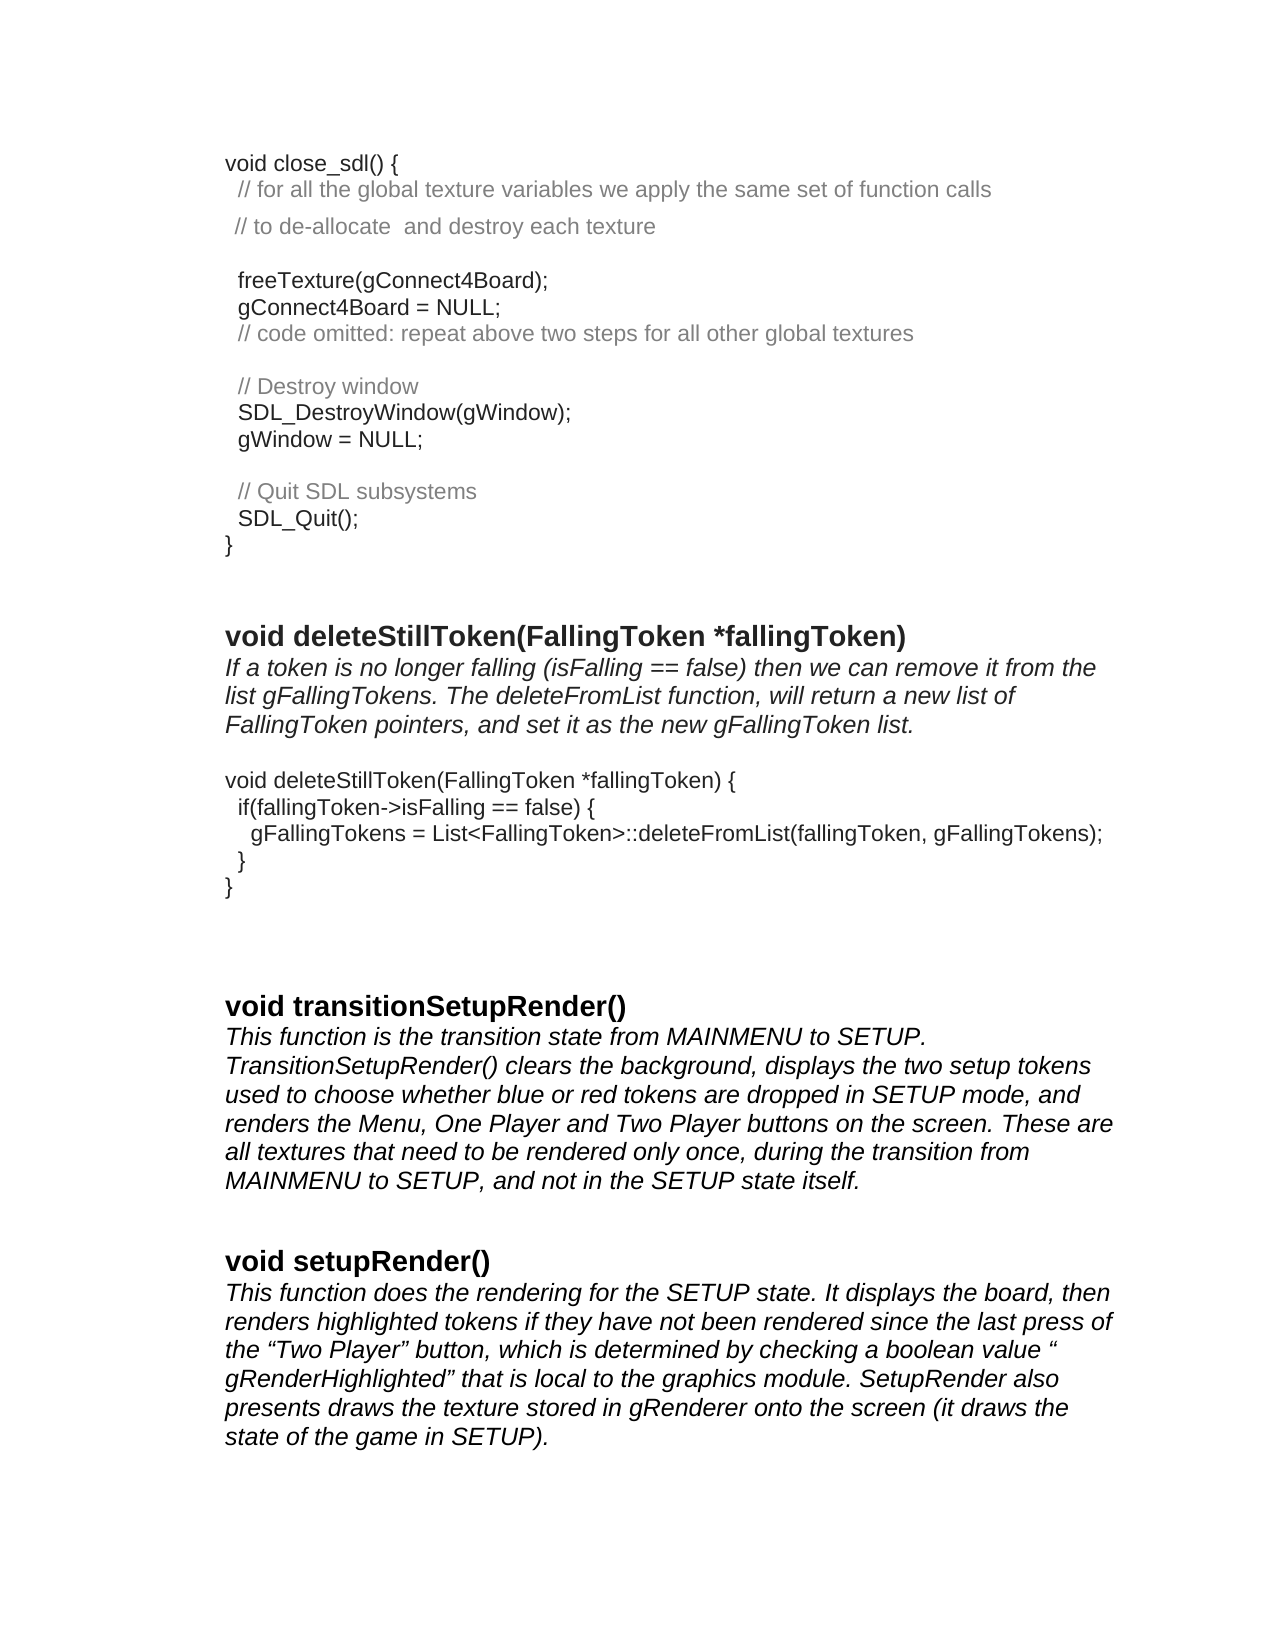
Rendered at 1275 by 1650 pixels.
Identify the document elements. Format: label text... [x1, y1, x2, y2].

text gFallingTokens = List<FallingToken>::deleteFromList(fallingToken, gFallingTokens); [150, 820, 1125, 847]
text SDL_DestroyWindow(gWindow); [225, 399, 1125, 426]
text void setupRender() This function does the rendering for the SETUP state. It displays the board, then renders highlighted tokens if they have not been rendered since the last press of the “Two Player” button, which is determined by checking a boolean value “ gRenderHighlighted” that is local to the graphics module. SetupRender also presents draws the texture stored in gRenderer onto the screen (it draws the state of the game in SETUP). [225, 1244, 1125, 1450]
text void transitionSetupRender() This function is the transition state from MAINMENU to SETUP. TransitionSetupRender() clears the background, displays the two setup tokens used to choose whether blue or red tokens are dropped in SETUP mode, and renders the Menu, One Player and Two Player buttons on the screen. These are all textures that need to be rendered only once, during the transition from MAINMENU to SETUP, and not in the SETUP state itself. [225, 989, 1125, 1195]
text gConnect4Board = NULL; [225, 294, 1125, 320]
text } [225, 531, 1125, 585]
text void close_sdl() { // for all the global texture variables we apply the same set of function calls [225, 150, 1125, 203]
text if(fallingToken->isFalling == false) { [225, 794, 1125, 820]
text // to de-allocate and destroy each texture [225, 203, 1125, 241]
text // Destroy window [225, 373, 1125, 399]
text void deleteStillToken(FallingToken *fallingToken) If a token is no longer falling (isFalling == false) then we can remove it from the list gFallingTokens. The deleteFromList function, will return a new list of FallingToken pointers, and set it as the new gFallingToken list. [225, 619, 1125, 739]
text } [225, 847, 1125, 873]
text } [225, 873, 1125, 899]
text freeTexture(gConnect4Board); [225, 267, 1125, 294]
text SDL_Quit(); [225, 505, 1125, 531]
text void deleteStillToken(FallingToken *fallingToken) { [225, 767, 1125, 794]
text // code omitted: repeat above two steps for all other global textures [225, 320, 1125, 347]
text gWindow = NULL; [225, 426, 1125, 452]
text // Quit SDL subsystems [225, 478, 1125, 505]
